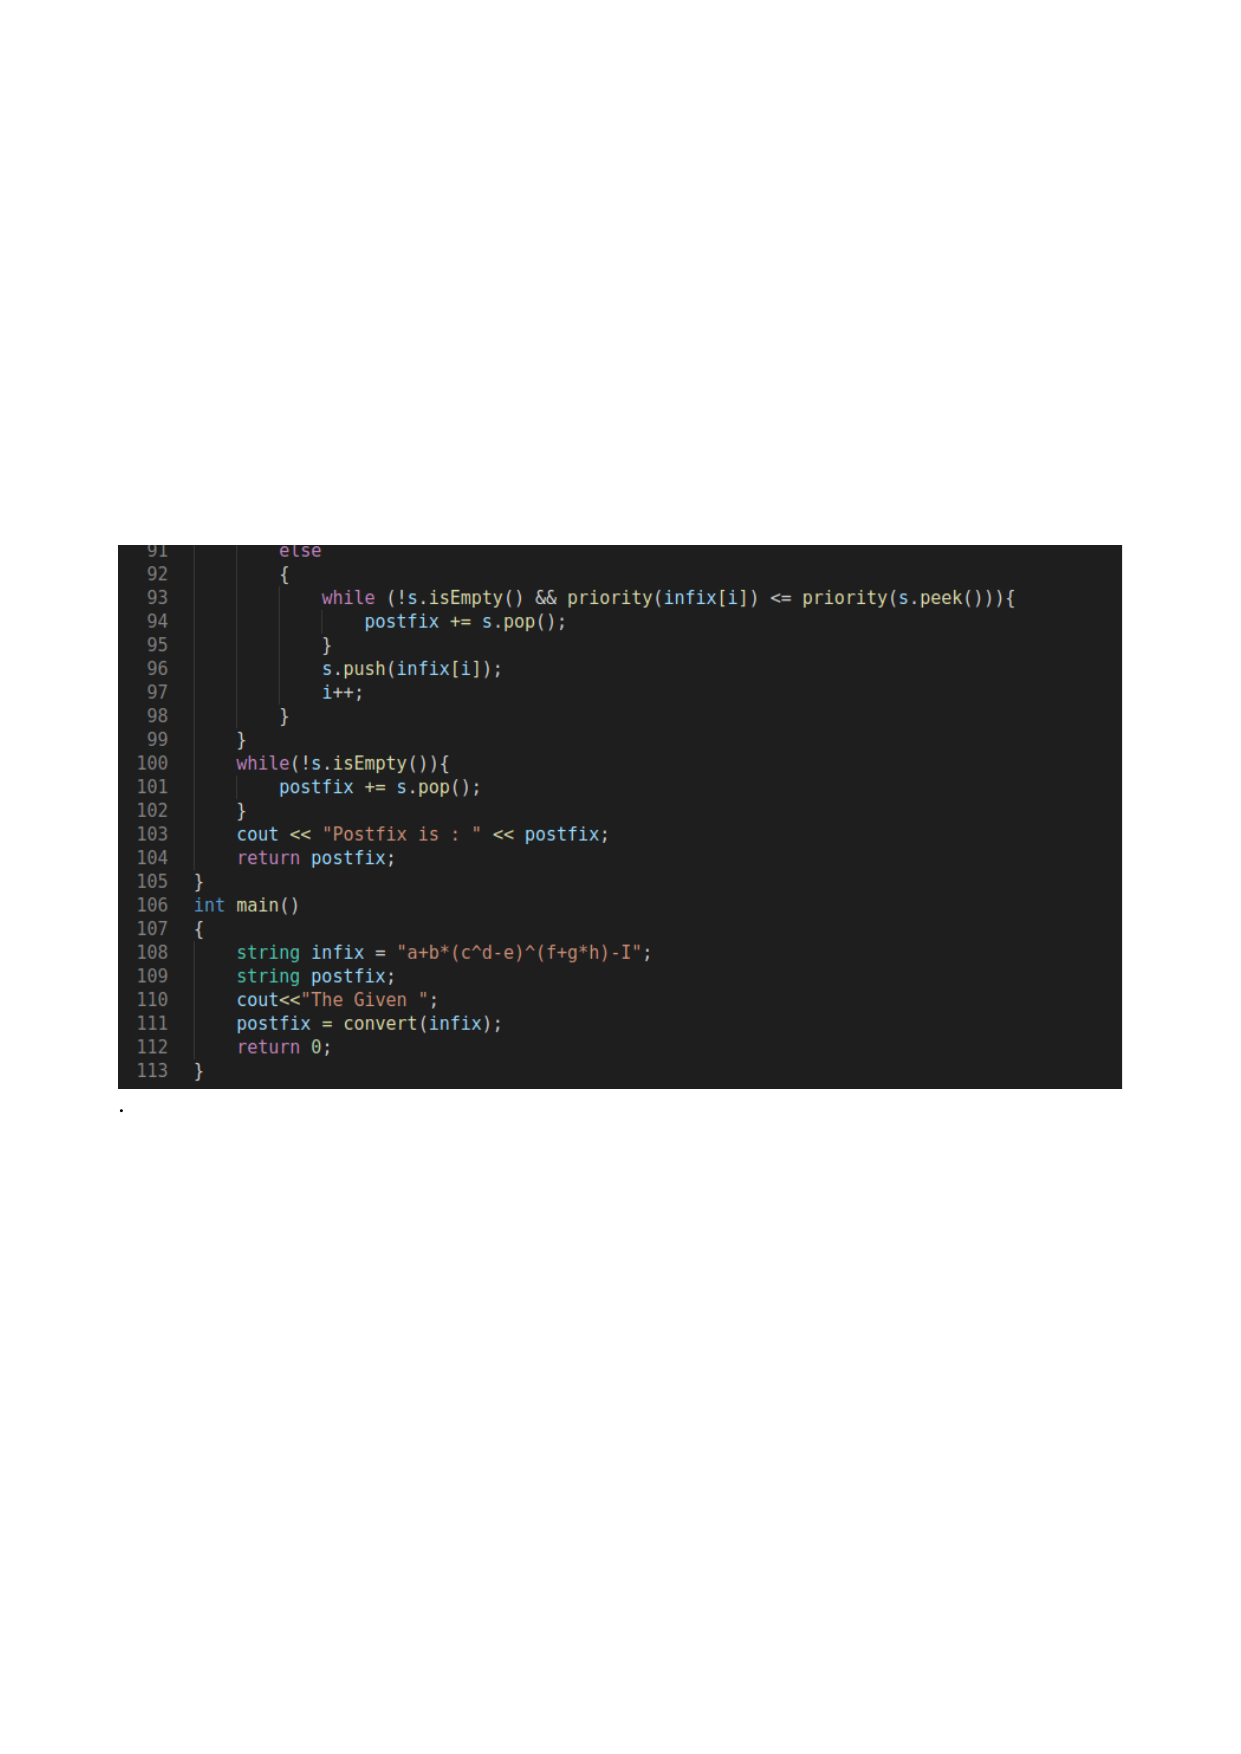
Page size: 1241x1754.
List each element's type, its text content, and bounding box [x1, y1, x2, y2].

text . [118, 1089, 1122, 1119]
picture [118, 545, 1123, 1089]
